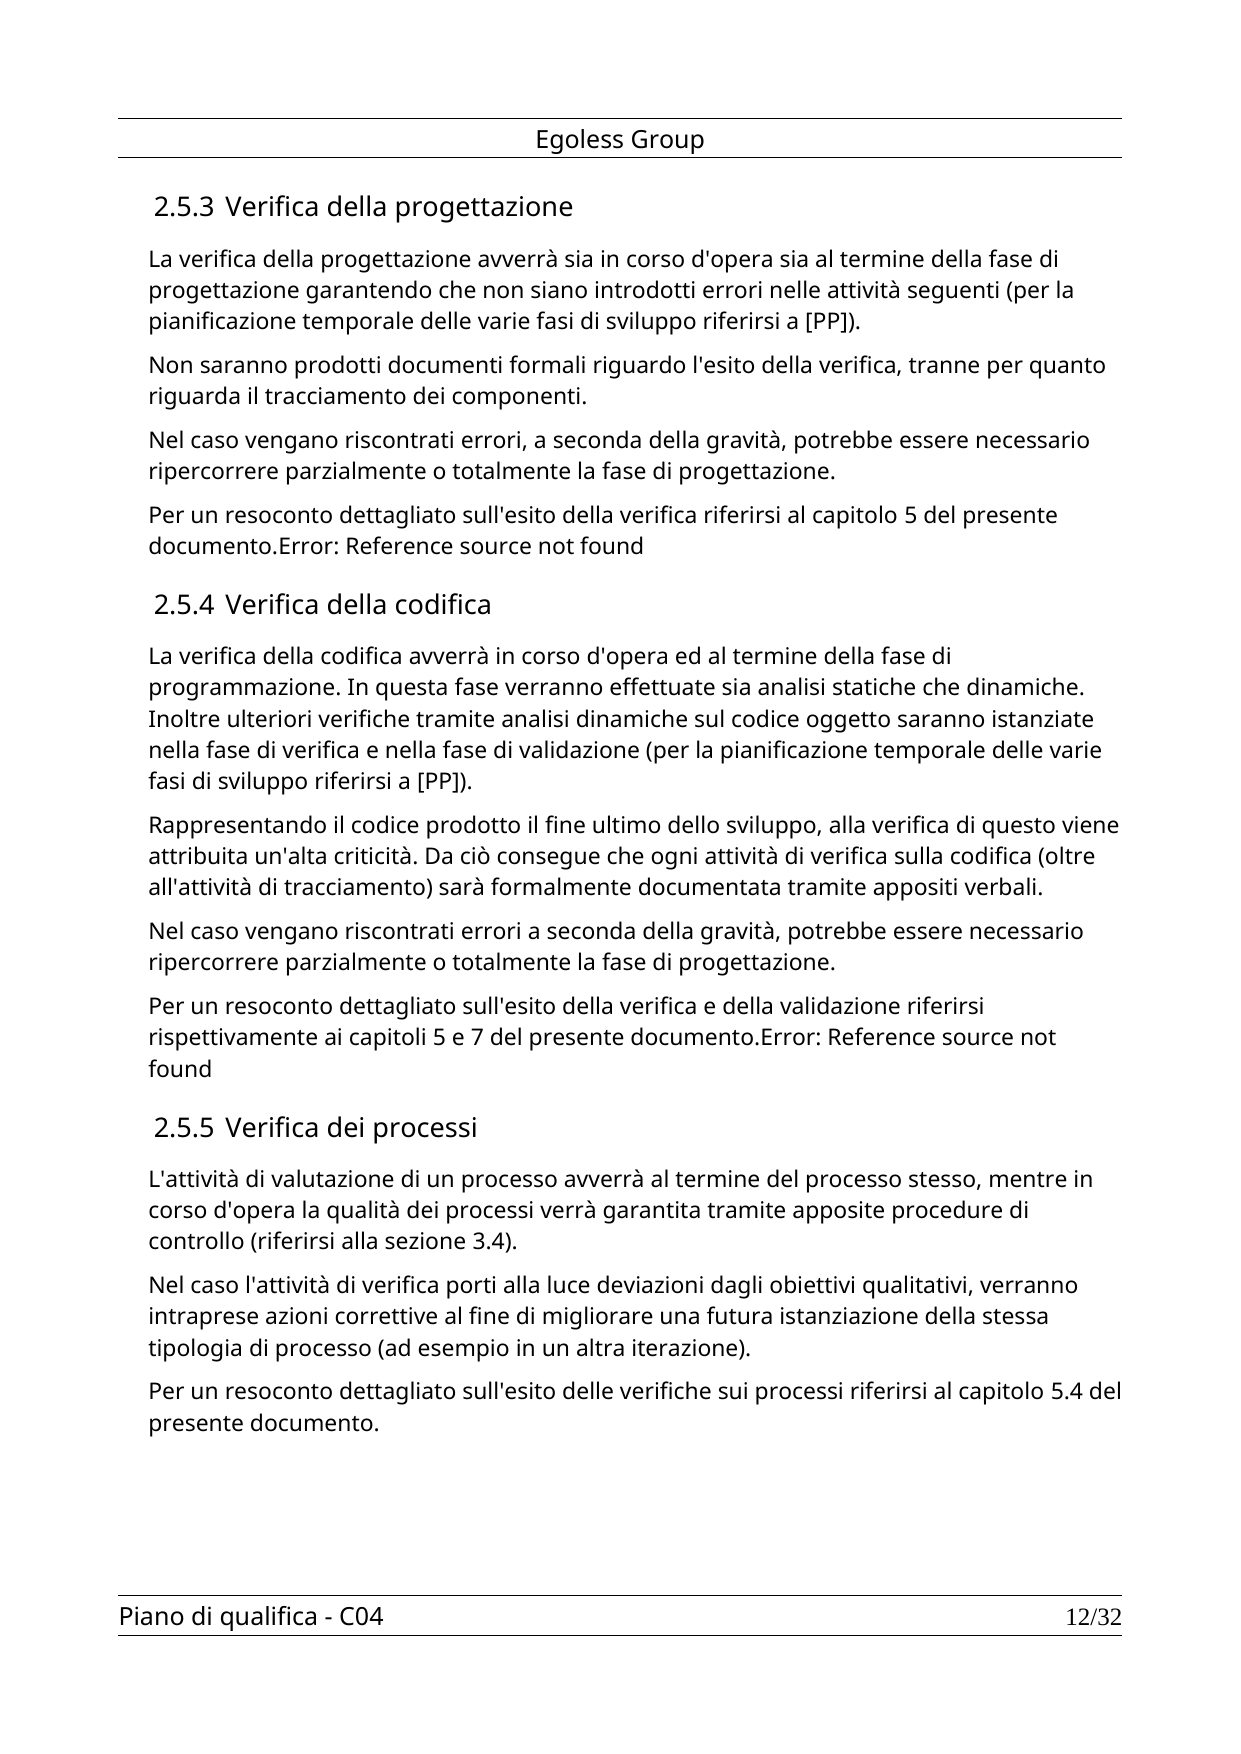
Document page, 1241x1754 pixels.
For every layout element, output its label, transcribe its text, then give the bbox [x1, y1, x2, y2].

text Per un resoconto dettagliato sull'esito della verifica riferirsi al capitolo 5 del presente documento. [148, 499, 1122, 561]
text Nel caso vengano riscontrati errori, a seconda della gravità, potrebbe essere necessario ripercorrere parzialmente o totalmente la fase di progettazione. [148, 424, 1122, 486]
subtitle Verifica della codifica [153, 586, 1122, 622]
text Non saranno prodotti documenti formali riguardo l'esito della verifica, tranne per quanto riguarda il tracciamento dei componenti. [148, 349, 1122, 411]
text Per un resoconto dettagliato sull'esito delle verifiche sui processi riferirsi al capitolo 5.4 del presente documento. [148, 1375, 1122, 1438]
text Rappresentando il codice prodotto il fine ultimo dello sviluppo, alla verifica di questo viene attribuita un'alta criticità. Da ciò consegue che ogni attività di verifica sulla codifica (oltre all'attività di tracciamento) sarà formalmente documentata tramite appositi verbali. [148, 809, 1122, 903]
text Per un resoconto dettagliato sull'esito della verifica e della validazione riferirsi rispettivamente ai capitoli 5 e 7 del presente documento. [148, 990, 1122, 1084]
text Nel caso l'attività di verifica porti alla luce deviazioni dagli obiettivi qualitativi, verranno intraprese azioni correttive al fine di migliorare una futura istanziazione della stessa tipologia di processo (ad esempio in un altra iterazione). [148, 1269, 1122, 1363]
text La verifica della codifica avverrà in corso d'opera ed al termine della fase di programmazione. In questa fase verranno effettuate sia analisi statiche che dinamiche. Inoltre ulteriori verifiche tramite analisi dinamiche sul codice oggetto saranno istanziate nella fase di verifica e nella fase di validazione (per la pianificazione temporale delle varie fasi di sviluppo riferirsi a [PP]). [148, 640, 1122, 796]
subtitle Verifica della progettazione [153, 188, 1122, 225]
subtitle Verifica dei processi [153, 1108, 1122, 1145]
text L'attività di valutazione di un processo avverrà al termine del processo stesso, mentre in corso d'opera la qualità dei processi verrà garantita tramite apposite procedure di controllo (riferirsi alla sezione 3.4). [148, 1163, 1122, 1256]
text Nel caso vengano riscontrati errori a seconda della gravità, potrebbe essere necessario ripercorrere parzialmente o totalmente la fase di progettazione. [148, 915, 1122, 978]
text La verifica della progettazione avverrà sia in corso d'opera sia al termine della fase di progettazione garantendo che non siano introdotti errori nelle attività seguenti (per la pianificazione temporale delle varie fasi di sviluppo riferirsi a [PP]). [148, 242, 1122, 336]
